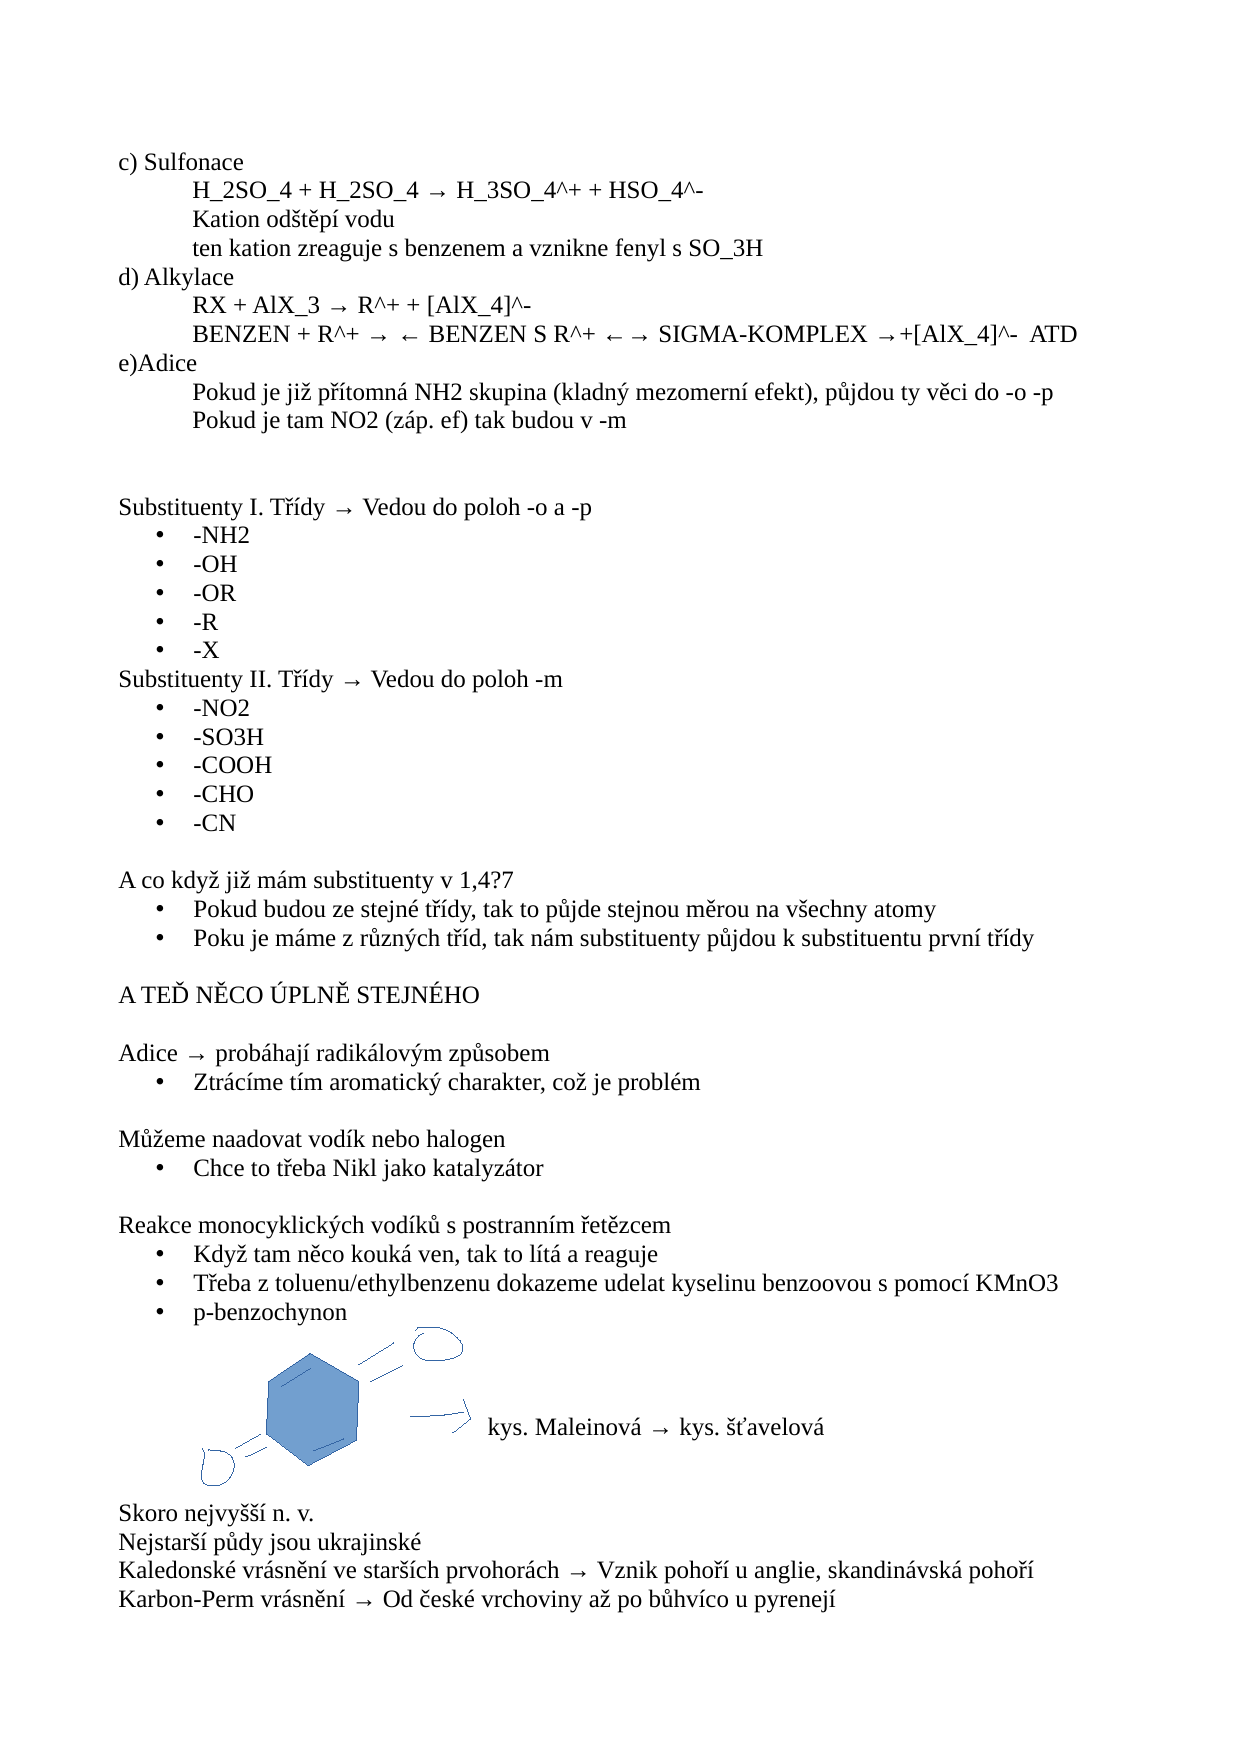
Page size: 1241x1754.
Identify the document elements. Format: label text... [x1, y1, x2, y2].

text c) Sulfonace [118, 147, 1122, 176]
list Poku je máme z různých tříd, tak nám substituenty půjdou k substituentu první třídy [156, 923, 1122, 952]
list p-benzochynon [156, 1297, 1122, 1326]
list -NH2 [156, 521, 1122, 549]
text Můžeme naadovat vodík nebo halogen [118, 1124, 1122, 1153]
list -OR [156, 578, 1122, 607]
list -COOH [156, 751, 1122, 779]
list Třeba z toluenu/ethylbenzenu dokazeme udelat kyselinu benzoovou s pomocí KMnO3 [156, 1268, 1122, 1297]
list -CN [156, 808, 1122, 837]
text A co když již mám substituenty v 1,4?7 [118, 866, 1122, 894]
text A TEĎ NĚCO ÚPLNĚ STEJNÉHO [118, 981, 1122, 1009]
text ten kation zreaguje s benzenem a vznikne fenyl s SO_3H [118, 233, 1122, 262]
list -OH [156, 549, 1122, 578]
text Karbon-Perm vrásnění → Od české vrchoviny až po bůhvíco u pyrenejí [118, 1584, 1122, 1613]
text Pokud je již přítomná NH2 skupina (kladný mezomerní efekt), půjdou ty věci do -o -p [118, 377, 1122, 406]
text H_2SO_4 + H_2SO_4 → H_3SO_4^+ + HSO_4^- [118, 176, 1122, 204]
list Chce to třeba Nikl jako katalyzátor [156, 1153, 1122, 1182]
list Pokud budou ze stejné třídy, tak to půjde stejnou měrou na všechny atomy [156, 894, 1122, 923]
text d) Alkylace [118, 262, 1122, 291]
text RX + AlX_3 → R^+ + [AlX_4]^- [118, 291, 1122, 319]
list -X [156, 636, 1122, 664]
text Skoro nejvyšší n. v. [118, 1498, 1122, 1527]
list -R [156, 607, 1122, 636]
text Kation odštěpí vodu [118, 204, 1122, 233]
text Kaledonské vrásnění ve starších prvohorách → Vznik pohoří u anglie, skandinávská pohoří [118, 1556, 1122, 1584]
text Substituenty II. Třídy → Vedou do poloh -m [118, 664, 1122, 693]
text Adice → probáhají radikálovým způsobem [118, 1038, 1122, 1067]
list -NO2 [156, 693, 1122, 722]
text Nejstarší půdy jsou ukrajinské [118, 1527, 1122, 1556]
text e)Adice [118, 348, 1122, 377]
list Ztrácíme tím aromatický charakter, což je problém [156, 1067, 1122, 1096]
text BENZEN + R^+ → ← BENZEN S R^+ ←→ SIGMA-KOMPLEX →+[AlX_4]^- ATD [118, 319, 1122, 348]
text Pokud je tam NO2 (záp. ef) tak budou v -m [118, 406, 1122, 434]
text Reakce monocyklických vodíků s postranním řetězcem [118, 1211, 1122, 1239]
list Když tam něco kouká ven, tak to lítá a reaguje [156, 1239, 1122, 1268]
list -SO3H [156, 722, 1122, 751]
text Substituenty I. Třídy → Vedou do poloh -o a -p [118, 492, 1122, 521]
list -CHO [156, 779, 1122, 808]
text kys. Maleinová → kys. šťavelová [357, 1412, 1122, 1441]
text [118, 1412, 275, 1441]
